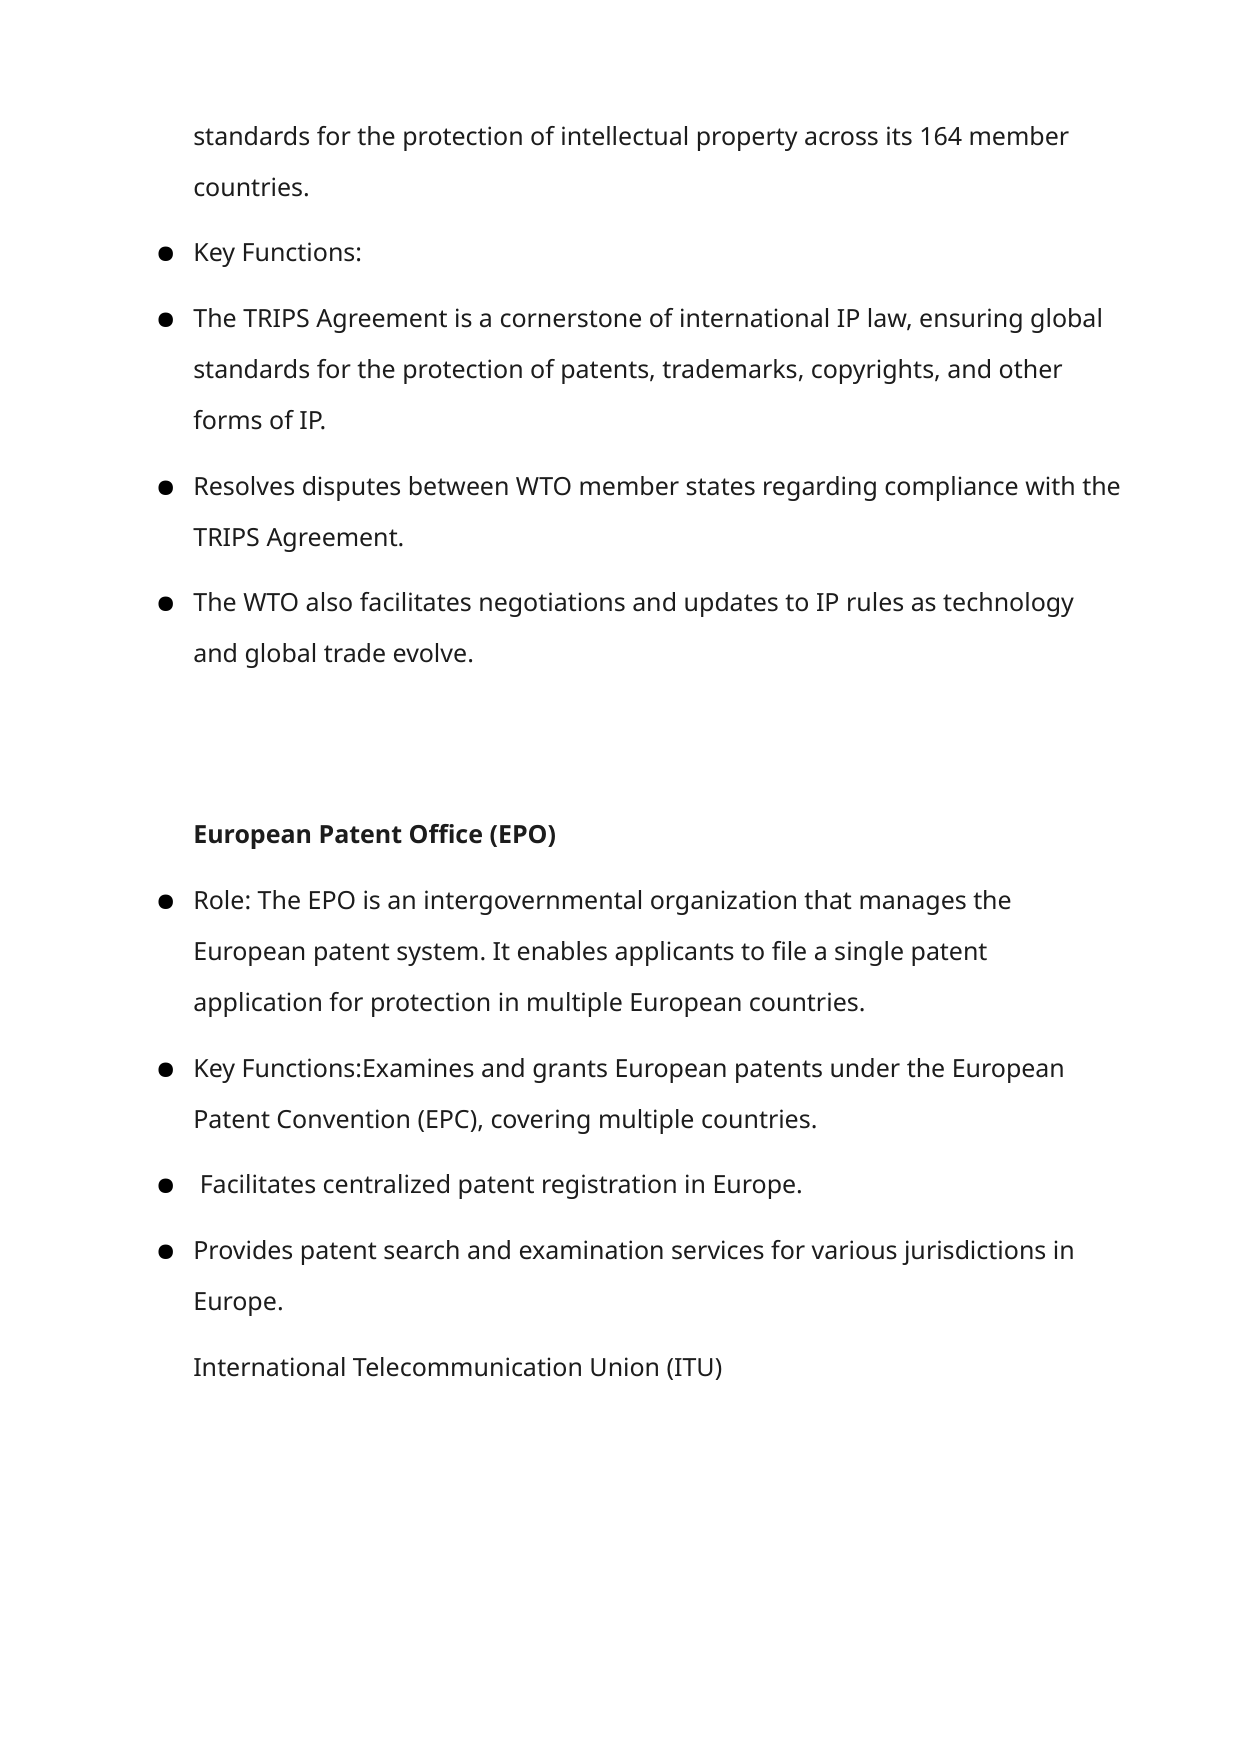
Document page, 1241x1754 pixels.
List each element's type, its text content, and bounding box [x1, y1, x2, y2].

list standards for the protection of intellectual property across its 164 member countries. [156, 118, 1122, 203]
list The WTO also facilitates negotiations and updates to IP rules as technology and global trade evolve. [156, 585, 1122, 670]
list Resolves disputes between WTO member states regarding compliance with the TRIPS Agreement. [156, 468, 1122, 553]
list The TRIPS Agreement is a cornerstone of international IP law, ensuring global standards for the protection of patents, trademarks, copyrights, and other forms of IP. [156, 300, 1122, 437]
list Provides patent search and examination services for various jurisdictions in Europe. [156, 1232, 1122, 1318]
list International Telecommunication Union (ITU) [156, 1349, 1122, 1383]
list Key Functions:Examines and grants European patents under the European Patent Convention (EPC), covering multiple countries. [156, 1050, 1122, 1135]
list European Patent Office (EPO) [156, 817, 1122, 851]
list Facilitates centralized patent registration in Europe. [156, 1167, 1122, 1201]
list Key Functions: [156, 235, 1122, 269]
list Role: The EPO is an intergovernmental organization that manages the European patent system. It enables applicants to file a single patent application for protection in multiple European countries. [156, 882, 1122, 1019]
